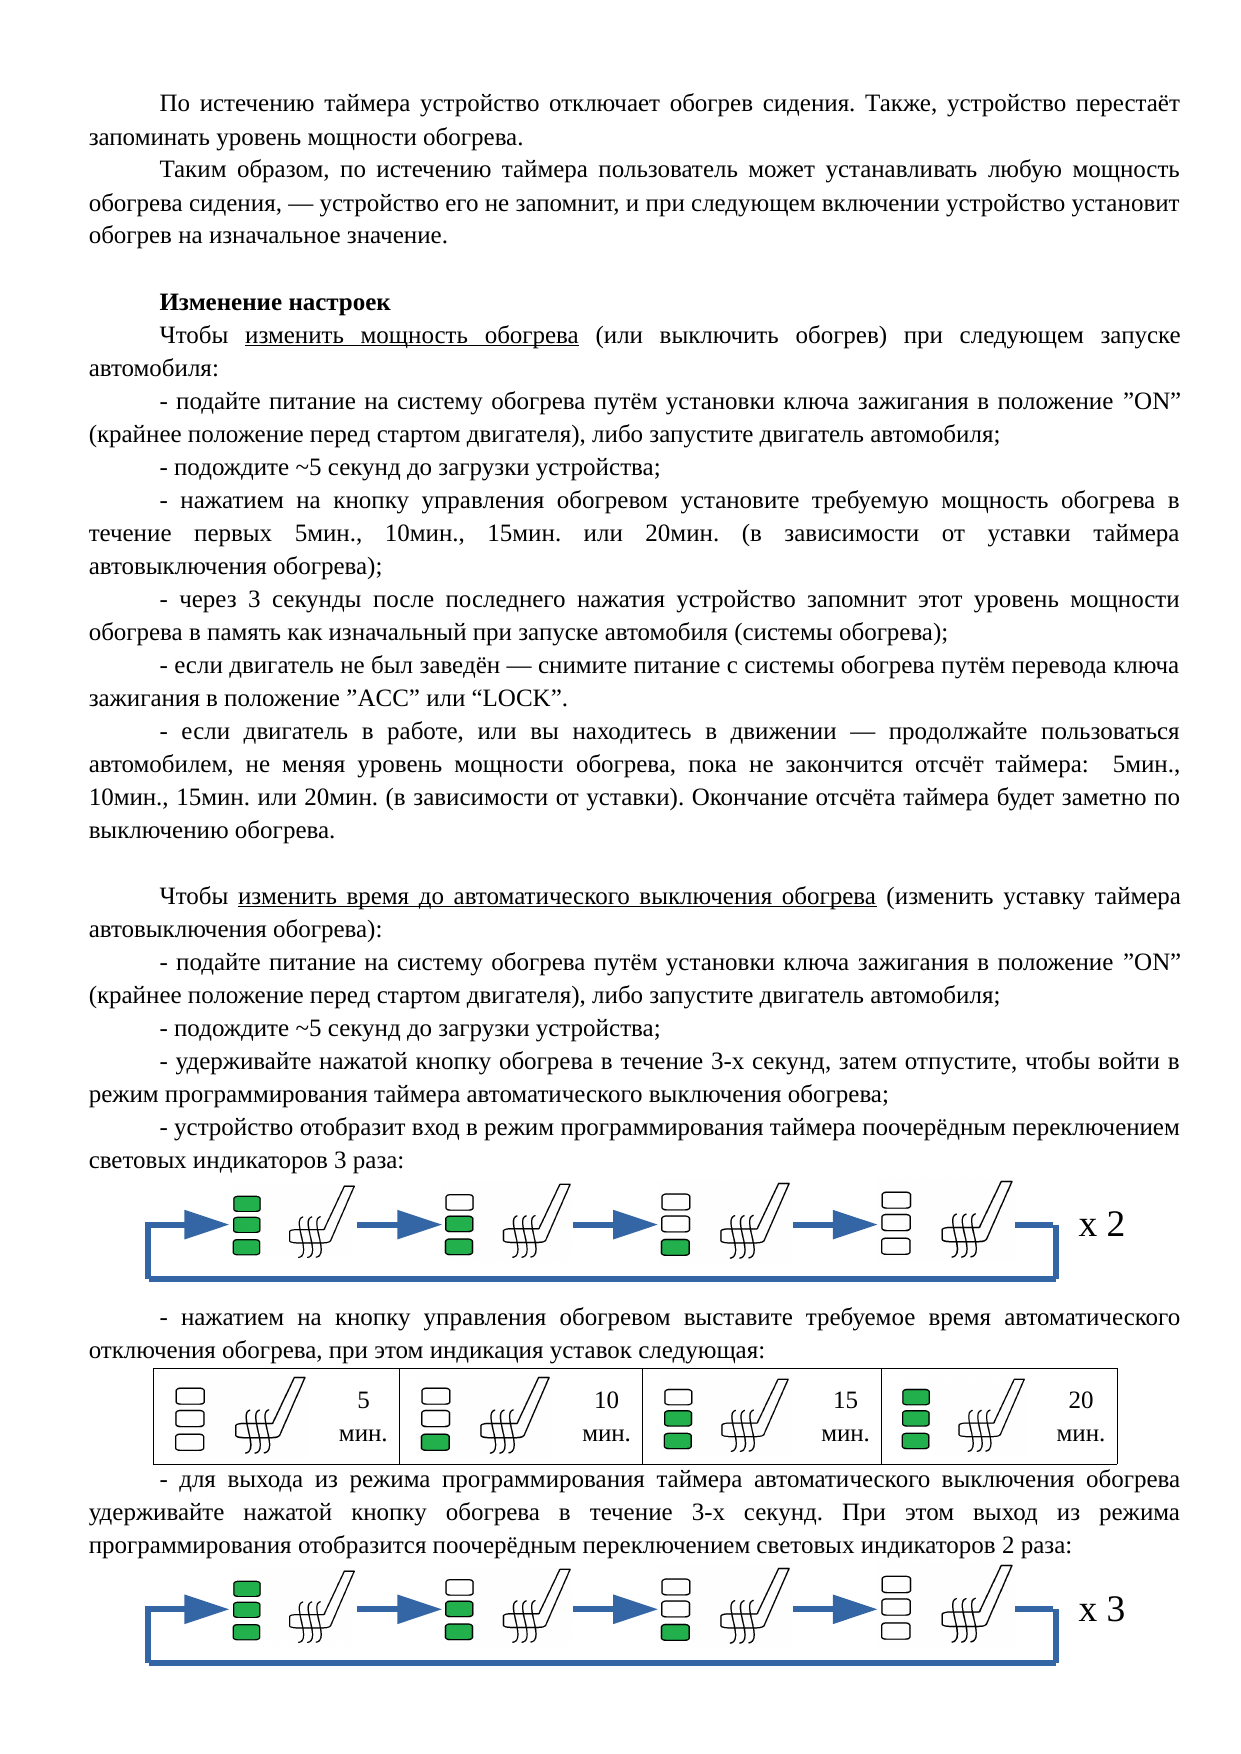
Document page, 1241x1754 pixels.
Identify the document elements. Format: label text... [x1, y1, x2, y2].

picture [877, 1178, 1016, 1262]
picture [441, 1181, 574, 1262]
text [88, 1563, 877, 1647]
text х 3 [1016, 1563, 1181, 1647]
text - если двигатель не был заведён — снимите питание с системы обогрева путём перевода ключа зажигания в положение ”ACC” или “LOCK”. [88, 650, 1181, 712]
text - нажатием на кнопку управления обогревом установите требуемую мощность обогрева в течение первых 5мин., 10мин., 15мин. или 20мин. (в зависимости от уставки таймера автовыключения обогрева); [88, 485, 1181, 579]
text По истечению таймера устройство отключает обогрев сидения. Также, устройство перестаёт запоминать уровень мощности обогрева. [88, 88, 1181, 150]
picture [898, 1377, 1028, 1456]
text - для выхода из режима программирования таймера автоматического выключения обогрева удерживайте нажатой кнопку обогрева в течение 3-х секунд. При этом выход из режима программирования отобразится поочерёдным переключением световых индикаторов 2 раза: [88, 1464, 1181, 1559]
text Таким образом, по истечению таймера пользователь может устанавливать любую мощность обогрева сидения, — устройство его не запомнит, и при следующем включении устройство установит обогрев на изначальное значение. [88, 154, 1181, 249]
text Чтобы изменить мощность обогрева (или выключить обогрев) при следующем запуске автомобиля: [88, 320, 1181, 381]
picture [441, 1566, 574, 1647]
picture [657, 1565, 793, 1648]
picture [229, 1568, 358, 1647]
text - если двигатель в работе, или вы находитесь в движении — продолжайте пользоваться автомобилем, не меняя уровень мощности обогрева, пока не закончится отсчёт таймера: 5мин., 10мин., 15мин. или 20мин. (в зависимости от уставки). Окончание отсчёта таймера будет заметно по выключению обогрева. [88, 716, 1181, 844]
text - подайте питание на систему обогрева путём установки ключа зажигания в положение ”ON” (крайнее положение перед стартом двигателя), либо запустите двигатель автомобиля; [88, 386, 1181, 447]
picture [660, 1376, 792, 1456]
table_header 15 мин. [809, 1369, 881, 1464]
table_header [643, 1369, 809, 1464]
table_header 10 мин. [570, 1369, 642, 1464]
table_header [154, 1369, 327, 1464]
text Чтобы изменить время до автоматического выключения обогрева (изменить уставку таймера автовыключения обогрева): [88, 881, 1181, 943]
picture [417, 1375, 553, 1458]
table_header [882, 1369, 1045, 1464]
picture [171, 1374, 309, 1458]
text - устройство отобразит вход в режим программирования таймера поочерёдным переключением световых индикаторов 3 раза: [88, 1112, 1181, 1174]
picture [877, 1562, 1016, 1647]
table_header 5 мин. [327, 1369, 399, 1464]
table_header 20 мин. [1045, 1369, 1117, 1464]
text - через 3 секунды после последнего нажатия устройство запомнит этот уровень мощности обогрева в память как изначальный при запуске автомобиля (системы обогрева); [88, 584, 1181, 646]
text [793, 1226, 1053, 1263]
text Изменение настроек [88, 287, 1181, 315]
text [88, 1178, 877, 1263]
text - нажатием на кнопку управления обогревом выставите требуемое время автоматического отключения обогрева, при этом индикация уставок следующая: [88, 1302, 1181, 1364]
picture [229, 1183, 358, 1262]
picture [657, 1180, 793, 1263]
text х 2 [1016, 1178, 1181, 1263]
table_header [400, 1369, 570, 1464]
text - удерживайте нажатой кнопку обогрева в течение 3-х секунд, затем отпустите, чтобы войти в режим программирования таймера автоматического выключения обогрева; [88, 1046, 1181, 1108]
text - подайте питание на систему обогрева путём установки ключа зажигания в положение ”ON” (крайнее положение перед стартом двигателя), либо запустите двигатель автомобиля; [88, 947, 1181, 1009]
text - подождите ~5 секунд до загрузки устройства; [88, 1013, 1181, 1042]
text - подождите ~5 секунд до загрузки устройства; [88, 452, 1181, 481]
